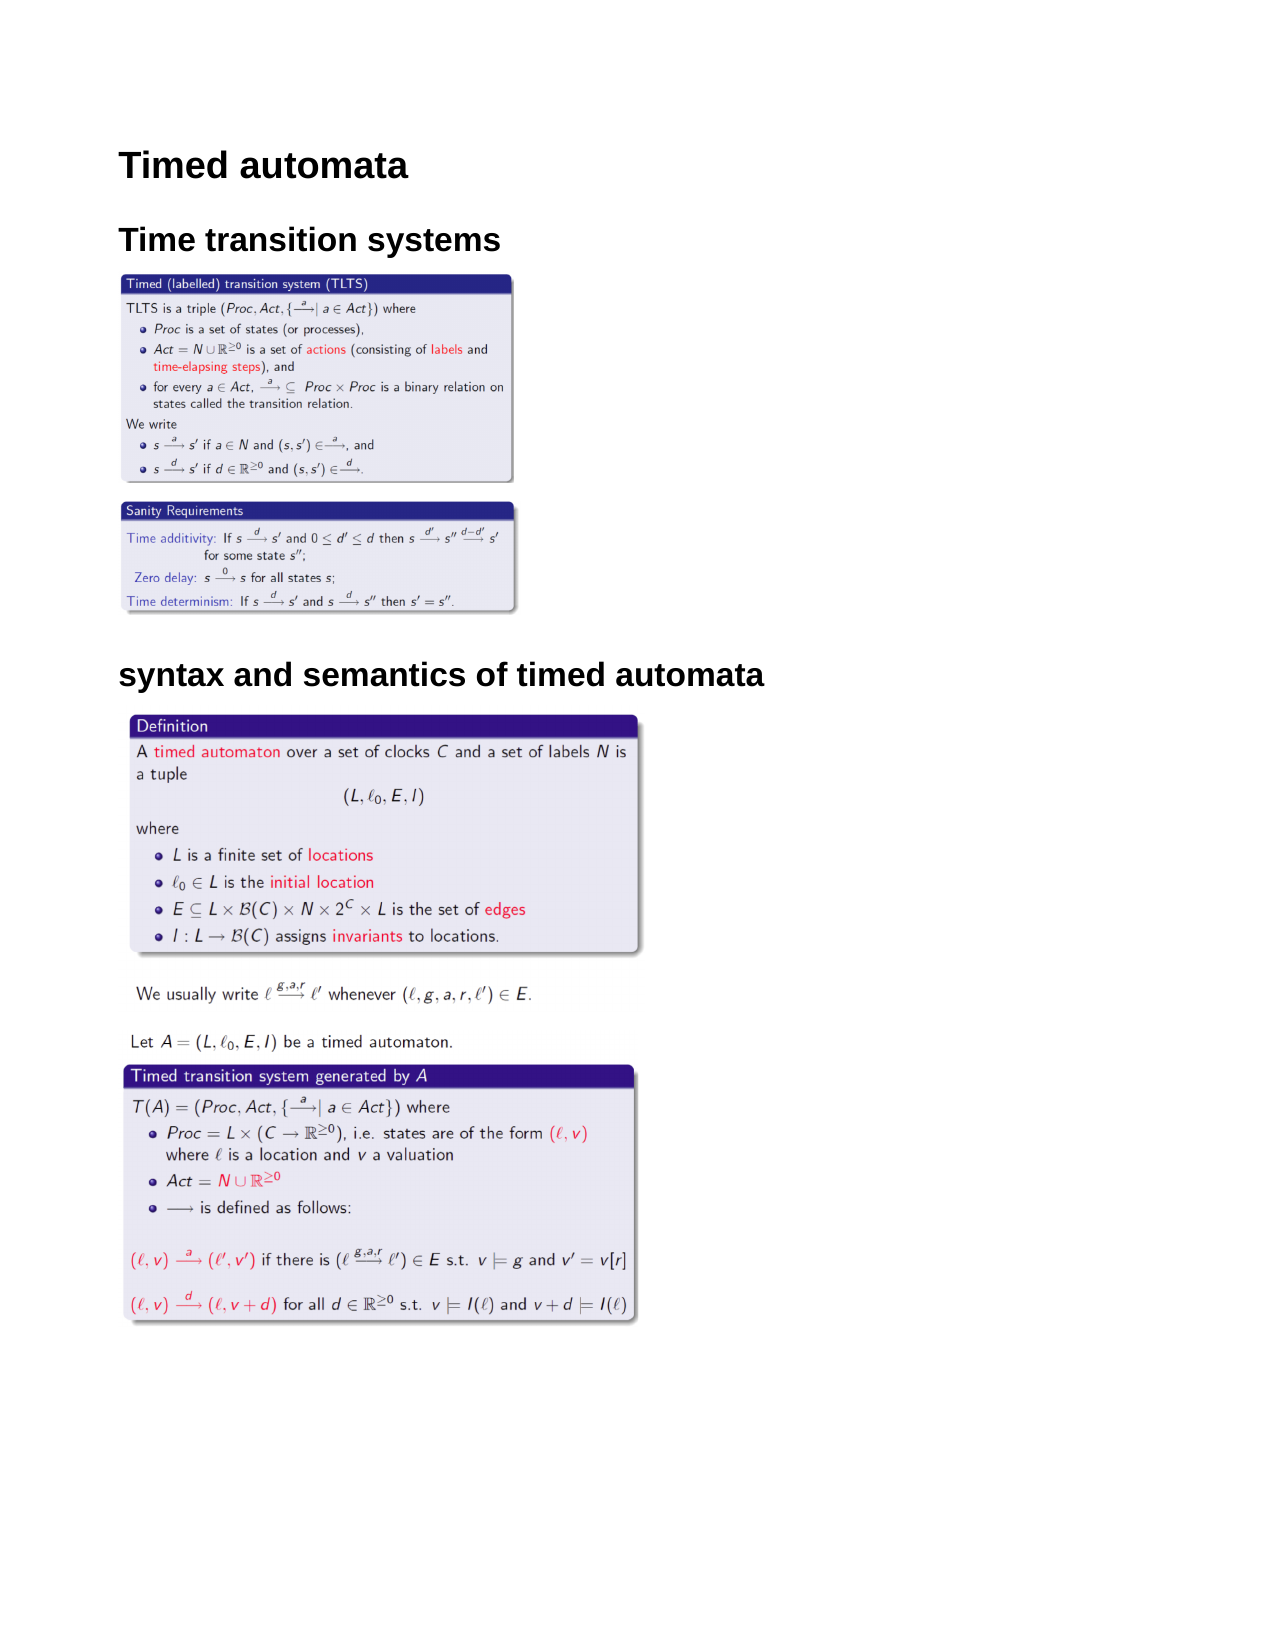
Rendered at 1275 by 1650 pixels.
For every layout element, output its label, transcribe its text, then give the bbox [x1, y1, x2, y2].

subtitle syntax and semantics of timed automata [118, 654, 1157, 693]
subtitle Timed automata [118, 143, 1157, 187]
subtitle Time transition systems [118, 220, 1157, 259]
picture [118, 705, 646, 1012]
picture [118, 1030, 639, 1327]
picture [118, 271, 514, 483]
picture [118, 501, 521, 615]
